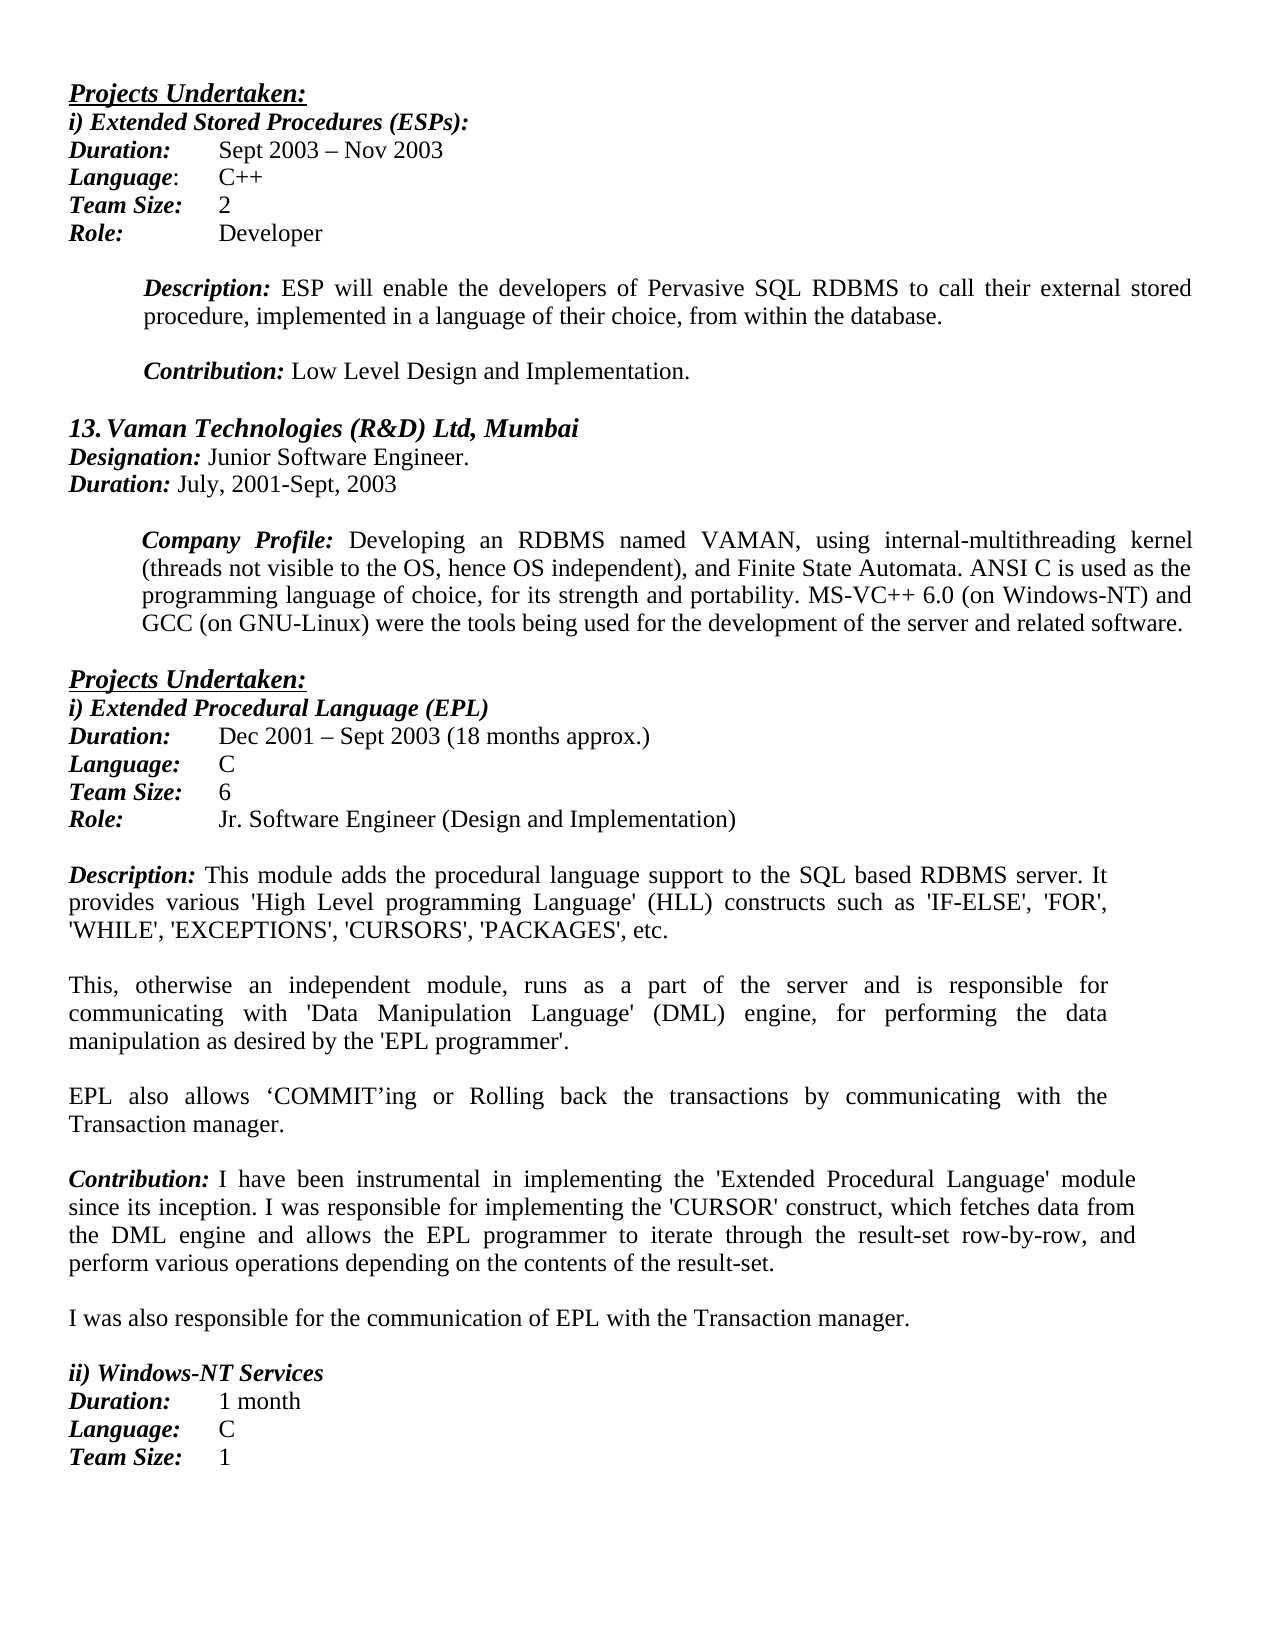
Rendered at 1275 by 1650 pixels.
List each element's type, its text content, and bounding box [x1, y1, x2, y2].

text Duration: Dec 2001 – Sept 2003 (18 months approx.) [68, 722, 1193, 750]
text i) Extended Stored Procedures (ESPs): [68, 108, 1193, 136]
text Language: C [68, 1415, 1193, 1443]
text I was also responsible for the communication of EPL with the Transaction manager. [68, 1304, 1193, 1332]
text Duration: July, 2001-Sept, 2003 [68, 471, 1193, 498]
text Team Size: 6 [68, 778, 1193, 805]
text Contribution: Low Level Design and Implementation. [143, 357, 1193, 385]
text Language: C [68, 750, 1193, 778]
text Description: ESP will enable the developers of Pervasive SQL RDBMS to call their external stored procedure, implemented in a language of their choice, from within the database. [143, 274, 1193, 330]
text Team Size: 1 [68, 1443, 1193, 1470]
text Language: C++ [68, 163, 1193, 191]
text Projects Undertaken: [68, 78, 1193, 108]
text Team Size: 2 [68, 191, 1193, 219]
text Role: Developer [68, 219, 1193, 247]
text Company Profile: Developing an RDBMS named VAMAN, using internal-multithreading kernel (threads not visible to the OS, hence OS independent), and Finite State Automata. ANSI C is used as the programming language of choice, for its strength and portability. MS-VC++ 6.0 (on Windows-NT) and GCC (on GNU-Linux) were the tools being used for the development of the server and related software. [142, 526, 1193, 637]
text Duration: Sept 2003 – Nov 2003 [68, 136, 1193, 163]
list Vaman Technologies (R&D) Ltd, Mumbai [68, 413, 1193, 443]
text Projects Undertaken: [68, 664, 1193, 694]
text Contribution: I have been instrumental in implementing the 'Extended Procedural Language' module since its inception. I was responsible for implementing the 'CURSOR' construct, which fetches data from the DML engine and allows the EPL programmer to iterate through the result-set row-by-row, and perform various operations depending on the contents of the result-set. [68, 1166, 1137, 1276]
text ii) Windows-NT Services [68, 1359, 1193, 1387]
text i) Extended Procedural Language (EPL) [68, 694, 1193, 722]
text Designation: Junior Software Engineer. [68, 443, 1193, 471]
text Role: Jr. Software Engineer (Design and Implementation) [68, 805, 1193, 833]
text EPL also allows ‘COMMIT’ing or Rolling back the transactions by communicating with the Transaction manager. [68, 1082, 1109, 1138]
text Description: This module adds the procedural language support to the SQL based RDBMS server. It provides various 'High Level programming Language' (HLL) constructs such as 'IF-ELSE', 'FOR', 'WHILE', 'EXCEPTIONS', 'CURSORS', 'PACKAGES', etc. [68, 861, 1109, 944]
text Duration: 1 month [68, 1387, 1193, 1415]
text This, otherwise an independent module, runs as a part of the server and is responsible for communicating with 'Data Manipulation Language' (DML) engine, for performing the data manipulation as desired by the 'EPL programmer'. [68, 972, 1109, 1055]
